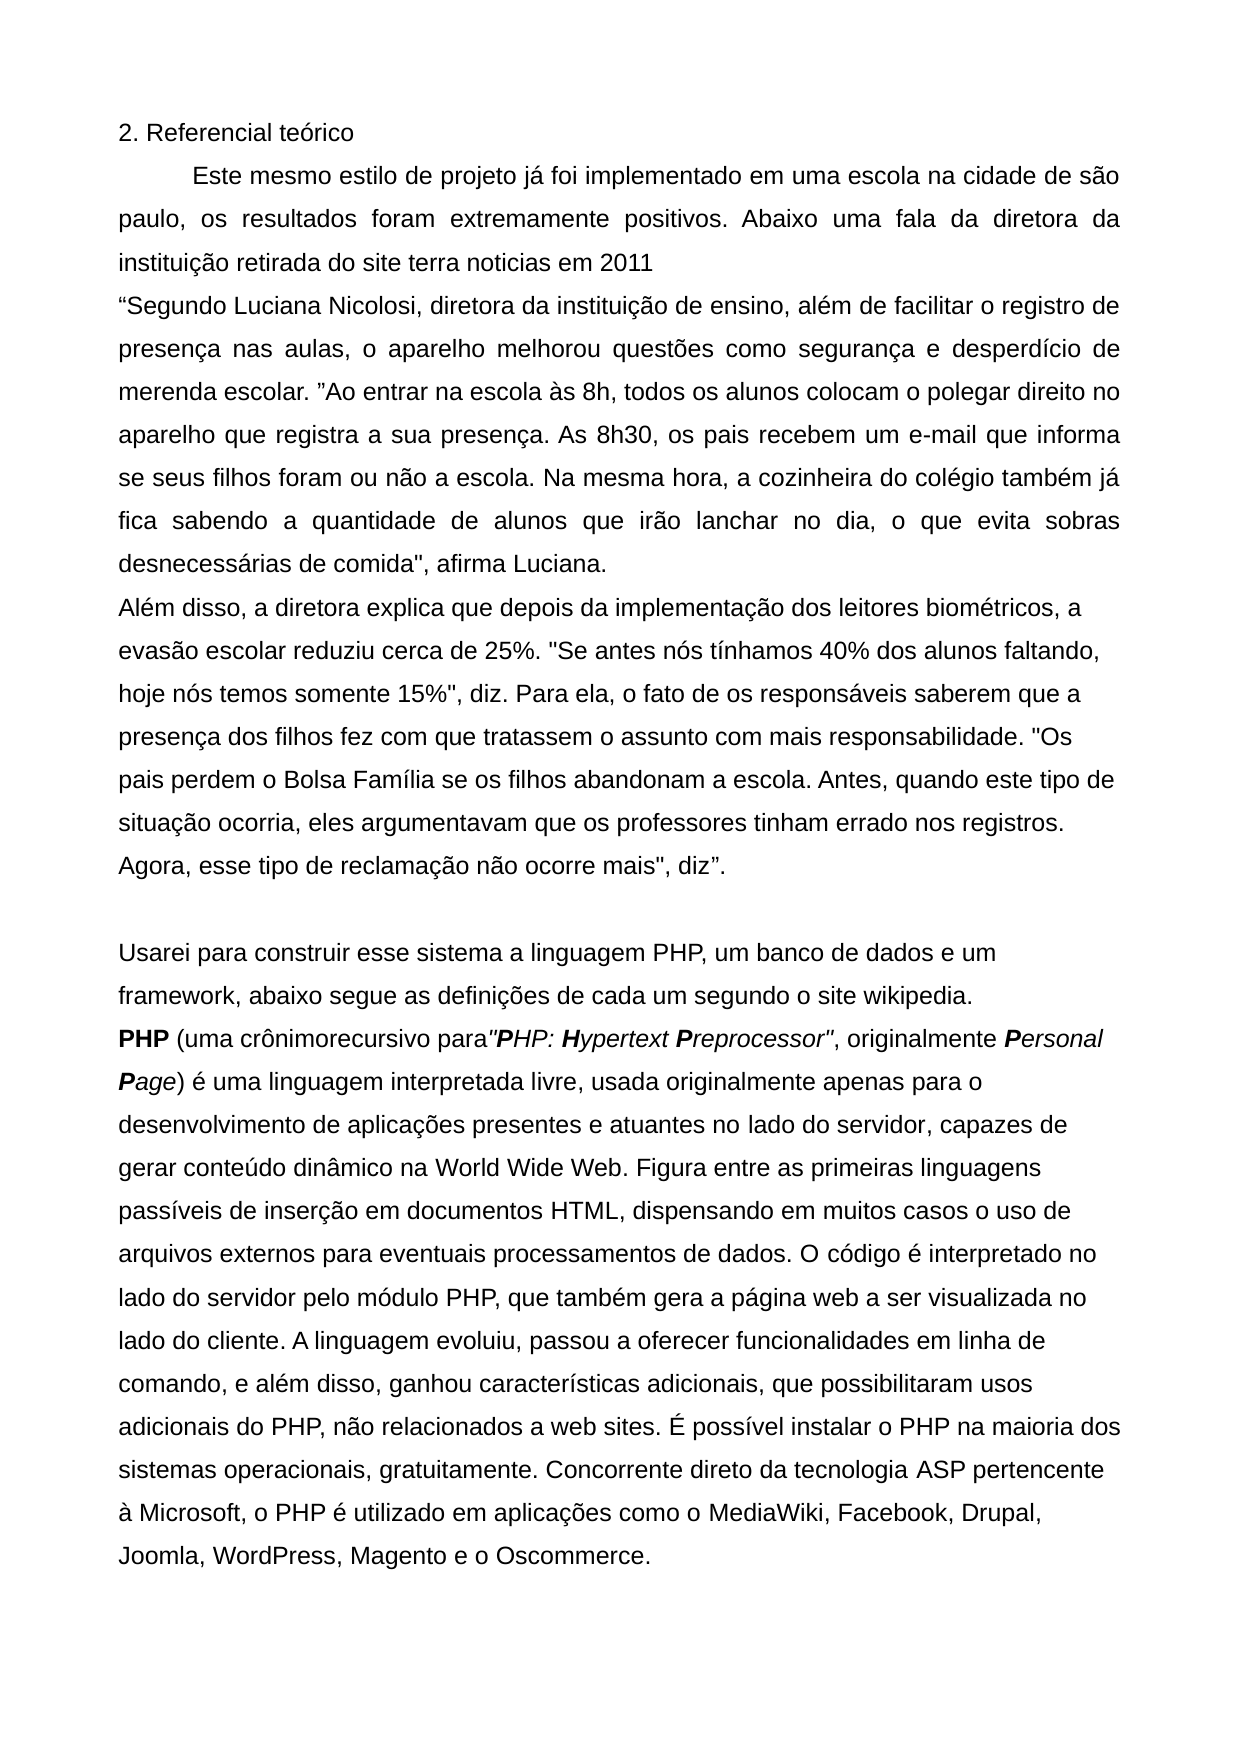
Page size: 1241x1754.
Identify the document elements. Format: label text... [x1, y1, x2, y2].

text PHP (uma crônimorecursivo para"PHP: Hypertext Preprocessor", originalmente Personal Page) é uma linguagem interpretada livre, usada originalmente apenas para o desenvolvimento de aplicações presentes e atuantes no lado do servidor, capazes de gerar conteúdo dinâmico na World Wide Web. Figura entre as primeiras linguagens passíveis de inserção em documentos HTML, dispensando em muitos casos o uso de arquivos externos para eventuais processamentos de dados. O código é interpretado no lado do servidor pelo módulo PHP, que também gera a página web a ser visualizada no lado do cliente. A linguagem evoluiu, passou a oferecer funcionalidades em linha de comando, e além disso, ganhou características adicionais, que possibilitaram usos adicionais do PHP, não relacionados a web sites. É possível instalar o PHP na maioria dos sistemas operacionais, gratuitamente. Concorrente direto da tecnologia ASP pertencente à Microsoft, o PHP é utilizado em aplicações como o MediaWiki, Facebook, Drupal, Joomla, WordPress, Magento e o Oscommerce. [118, 1024, 1122, 1570]
text 2. Referencial teórico [118, 118, 1122, 147]
text Este mesmo estilo de projeto já foi implementado em uma escola na cidade de são paulo, os resultados foram extremamente positivos. Abaixo uma fala da diretora da instituição retirada do site terra noticias em 2011 [118, 161, 1122, 276]
text Além disso, a diretora explica que depois da implementação dos leitores biométricos, a evasão escolar reduziu cerca de 25%. "Se antes nós tínhamos 40% dos alunos faltando, hoje nós temos somente 15%", diz. Para ela, o fato de os responsáveis saberem que a presença dos filhos fez com que tratassem o assunto com mais responsabilidade. "Os pais perdem o Bolsa Família se os filhos abandonam a escola. Antes, quando este tipo de situação ocorria, eles argumentavam que os professores tinham errado nos registros. Agora, esse tipo de reclamação não ocorre mais", diz”. [118, 592, 1122, 880]
text “Segundo Luciana Nicolosi, diretora da instituição de ensino, além de facilitar o registro de presença nas aulas, o aparelho melhorou questões como segurança e desperdício de merenda escolar. ”Ao entrar na escola às 8h, todos os alunos colocam o polegar direito no aparelho que registra a sua presença. As 8h30, os pais recebem um e-mail que informa se seus filhos foram ou não a escola. Na mesma hora, a cozinheira do colégio também já fica sabendo a quantidade de alunos que irão lanchar no dia, o que evita sobras desnecessárias de comida", afirma Luciana. [118, 291, 1122, 578]
text Usarei para construir esse sistema a linguagem PHP, um banco de dados e um framework, abaixo segue as definições de cada um segundo o site wikipedia. [118, 937, 1122, 1009]
